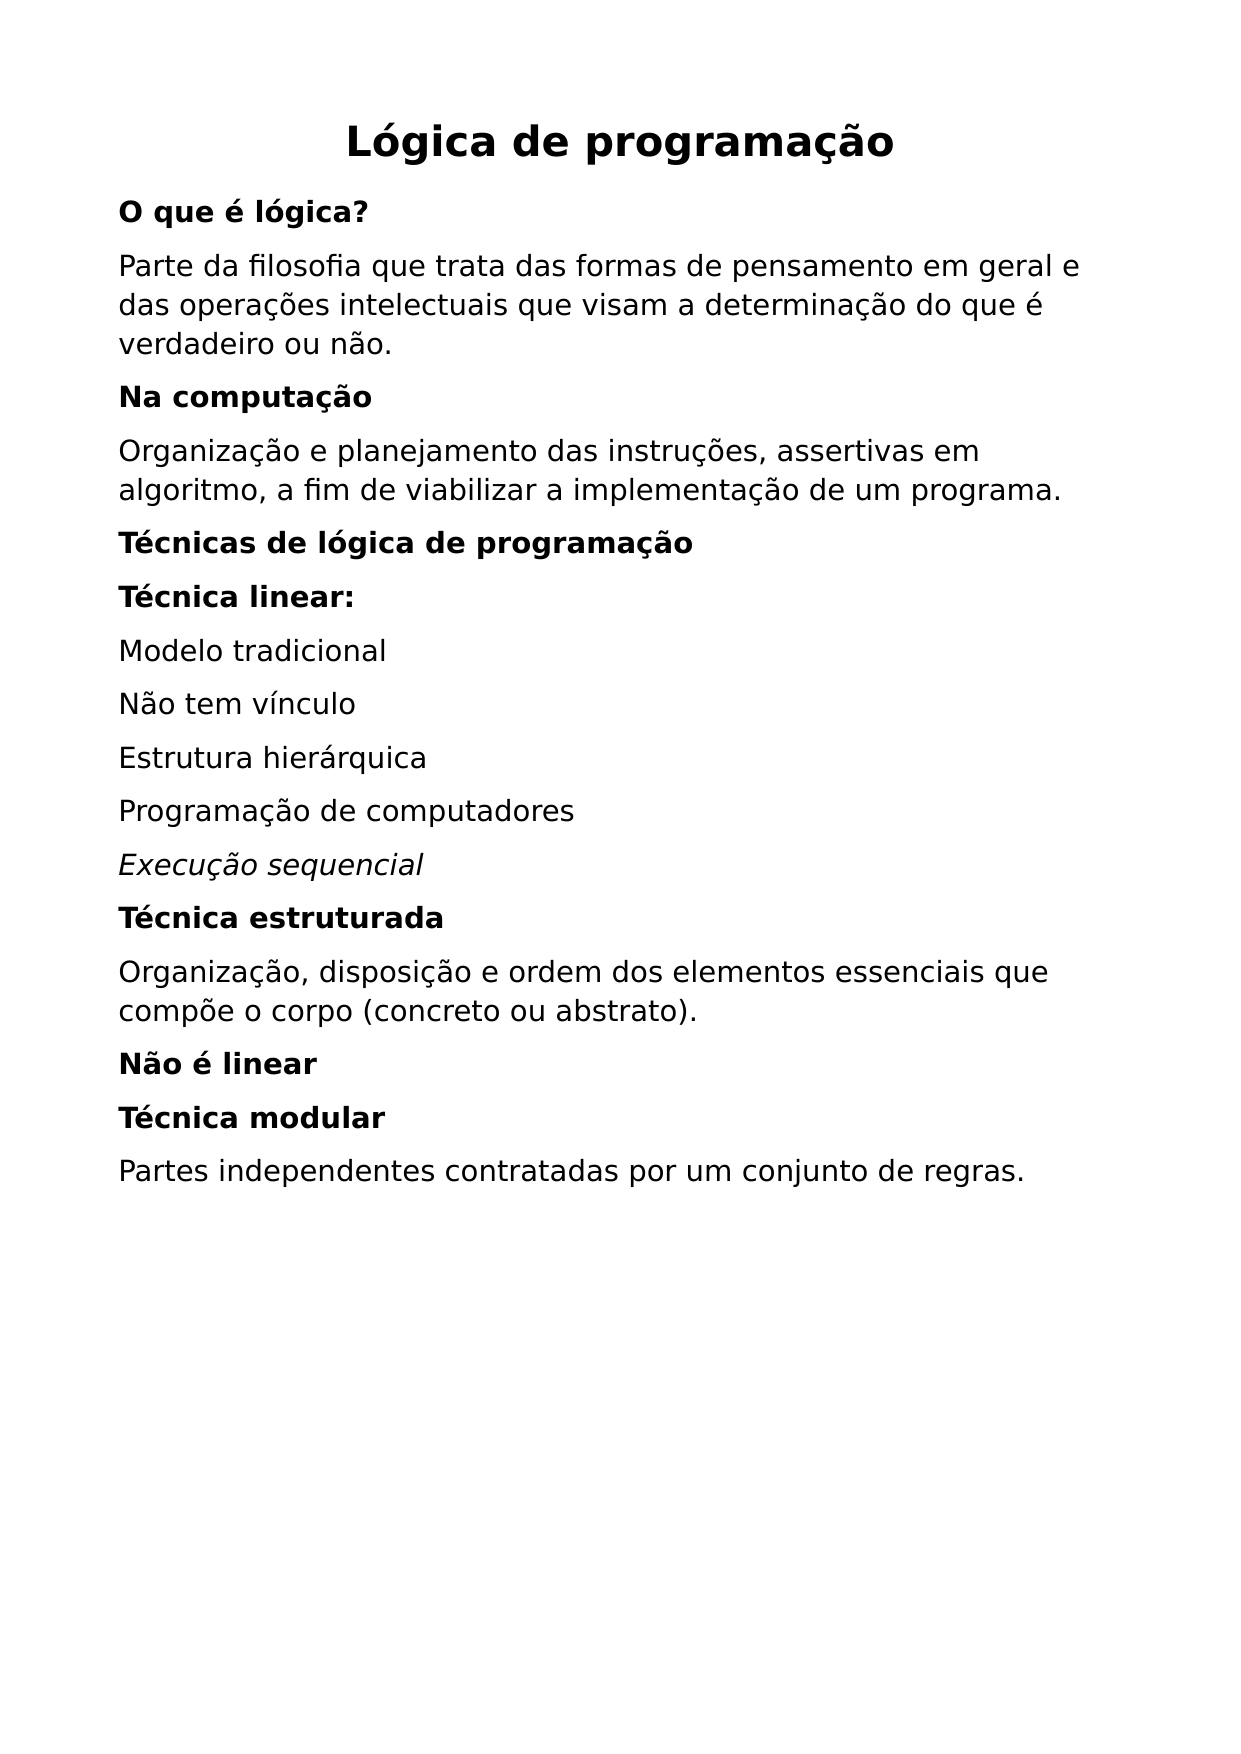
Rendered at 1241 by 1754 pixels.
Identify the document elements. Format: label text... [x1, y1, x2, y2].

text Parte da filosofia que trata das formas de pensamento em geral e das operações intelectuais que visam a determinação do que é verdadeiro ou não. [118, 249, 1122, 361]
text Programação de computadores [118, 794, 1122, 828]
text Execução sequencial [118, 848, 1122, 882]
text Não é linear [118, 1048, 1122, 1082]
text Lógica de programação [118, 118, 1122, 167]
text Modelo tradicional [118, 634, 1122, 668]
text Técnicas de lógica de programação [118, 527, 1122, 561]
text Organização, disposição e ordem dos elementos essenciais que compõe o corpo (concreto ou abstrato). [118, 955, 1122, 1028]
text O que é lógica? [118, 196, 1122, 230]
text Técnica linear: [118, 580, 1122, 614]
text Estrutura hierárquica [118, 741, 1122, 775]
text Técnica estruturada [118, 902, 1122, 936]
text Técnica modular [118, 1101, 1122, 1135]
text Partes independentes contratadas por um conjunto de regras. [118, 1155, 1122, 1189]
text Não tem vínculo [118, 687, 1122, 721]
text Na computação [118, 381, 1122, 415]
text Organização e planejamento das instruções, assertivas em algoritmo, a fim de viabilizar a implementação de um programa. [118, 434, 1122, 507]
